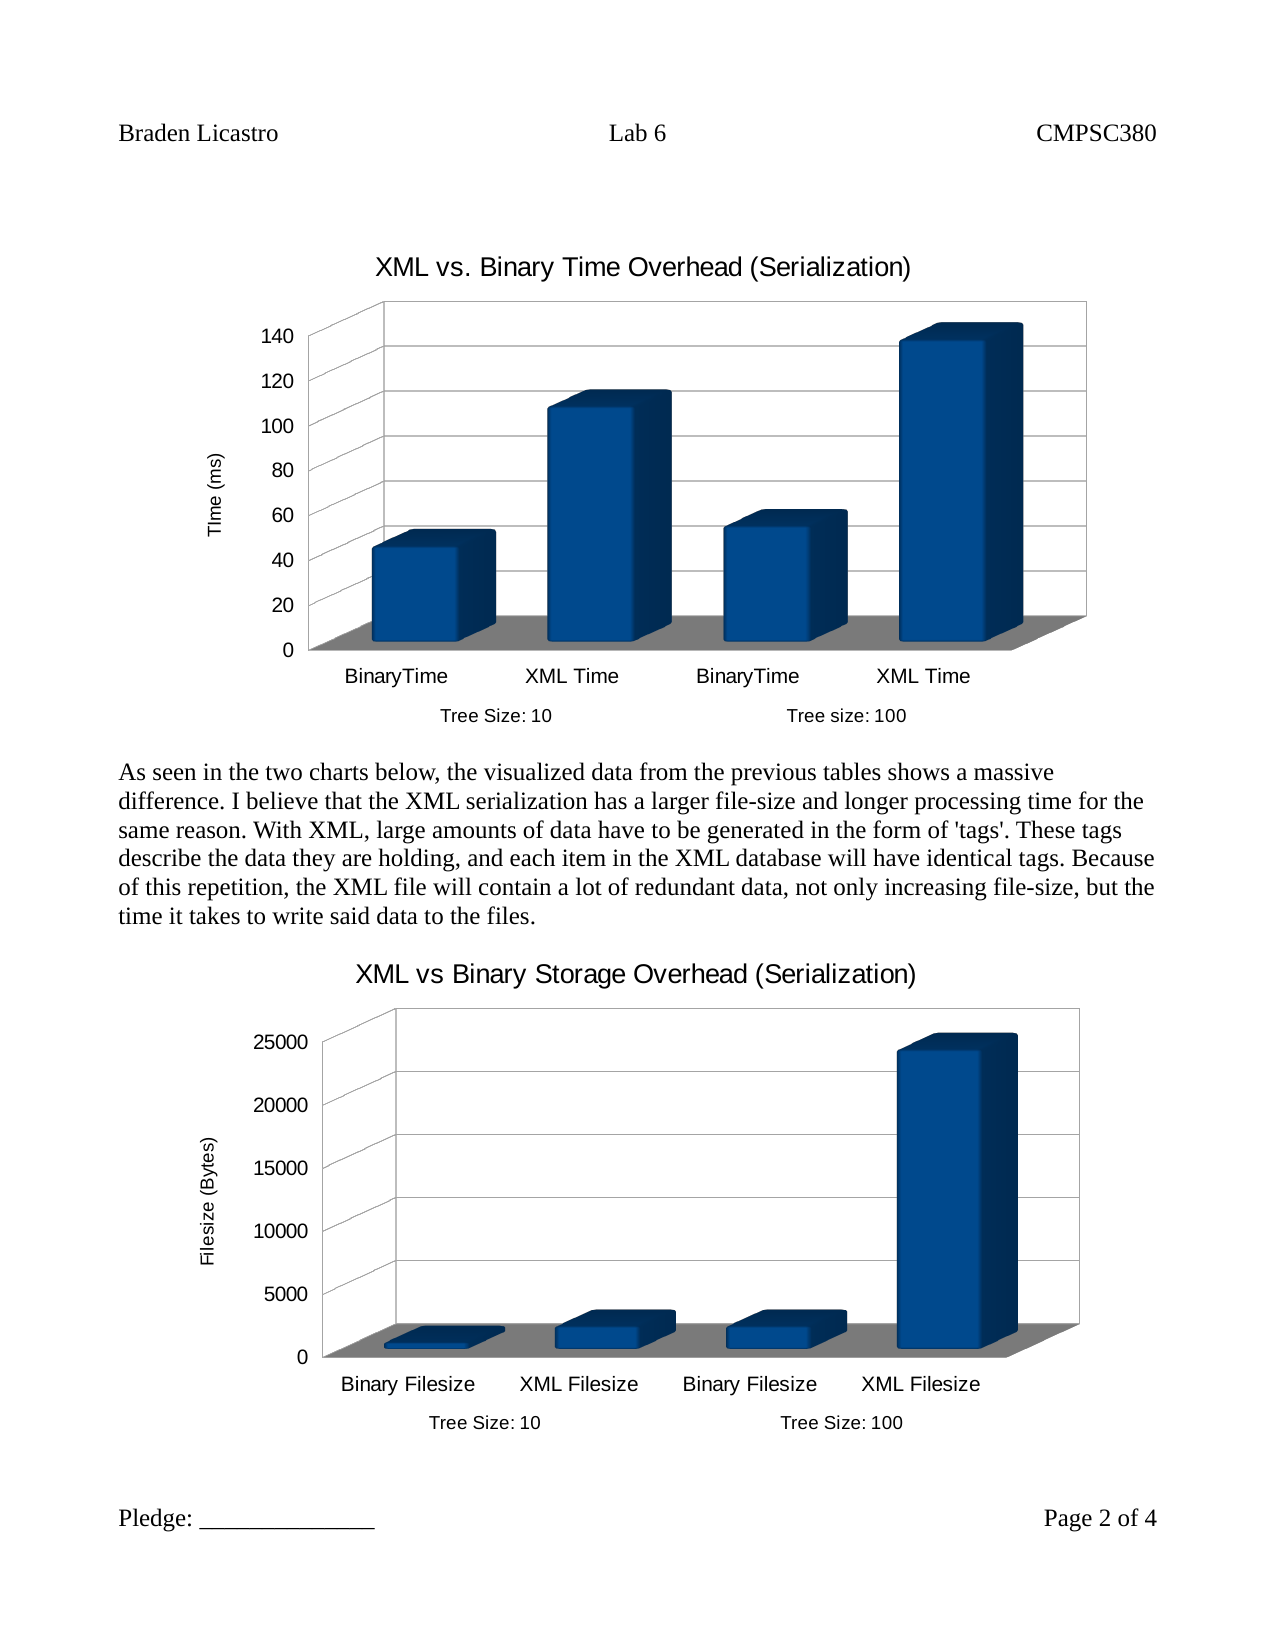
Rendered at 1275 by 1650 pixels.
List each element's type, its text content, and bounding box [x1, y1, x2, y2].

text As seen in the two charts below, the visualized data from the previous tables shows a massive difference. I believe that the XML serialization has a larger file-size and longer processing time for the same reason. With XML, large amounts of data have to be generated in the form of 'tags'. These tags describe the data they are holding, and each item in the XML database will have identical tags. Because of this repetition, the XML file will contain a lot of redundant data, not only increasing file-size, but the time it takes to write said data to the files. [118, 205, 1157, 930]
